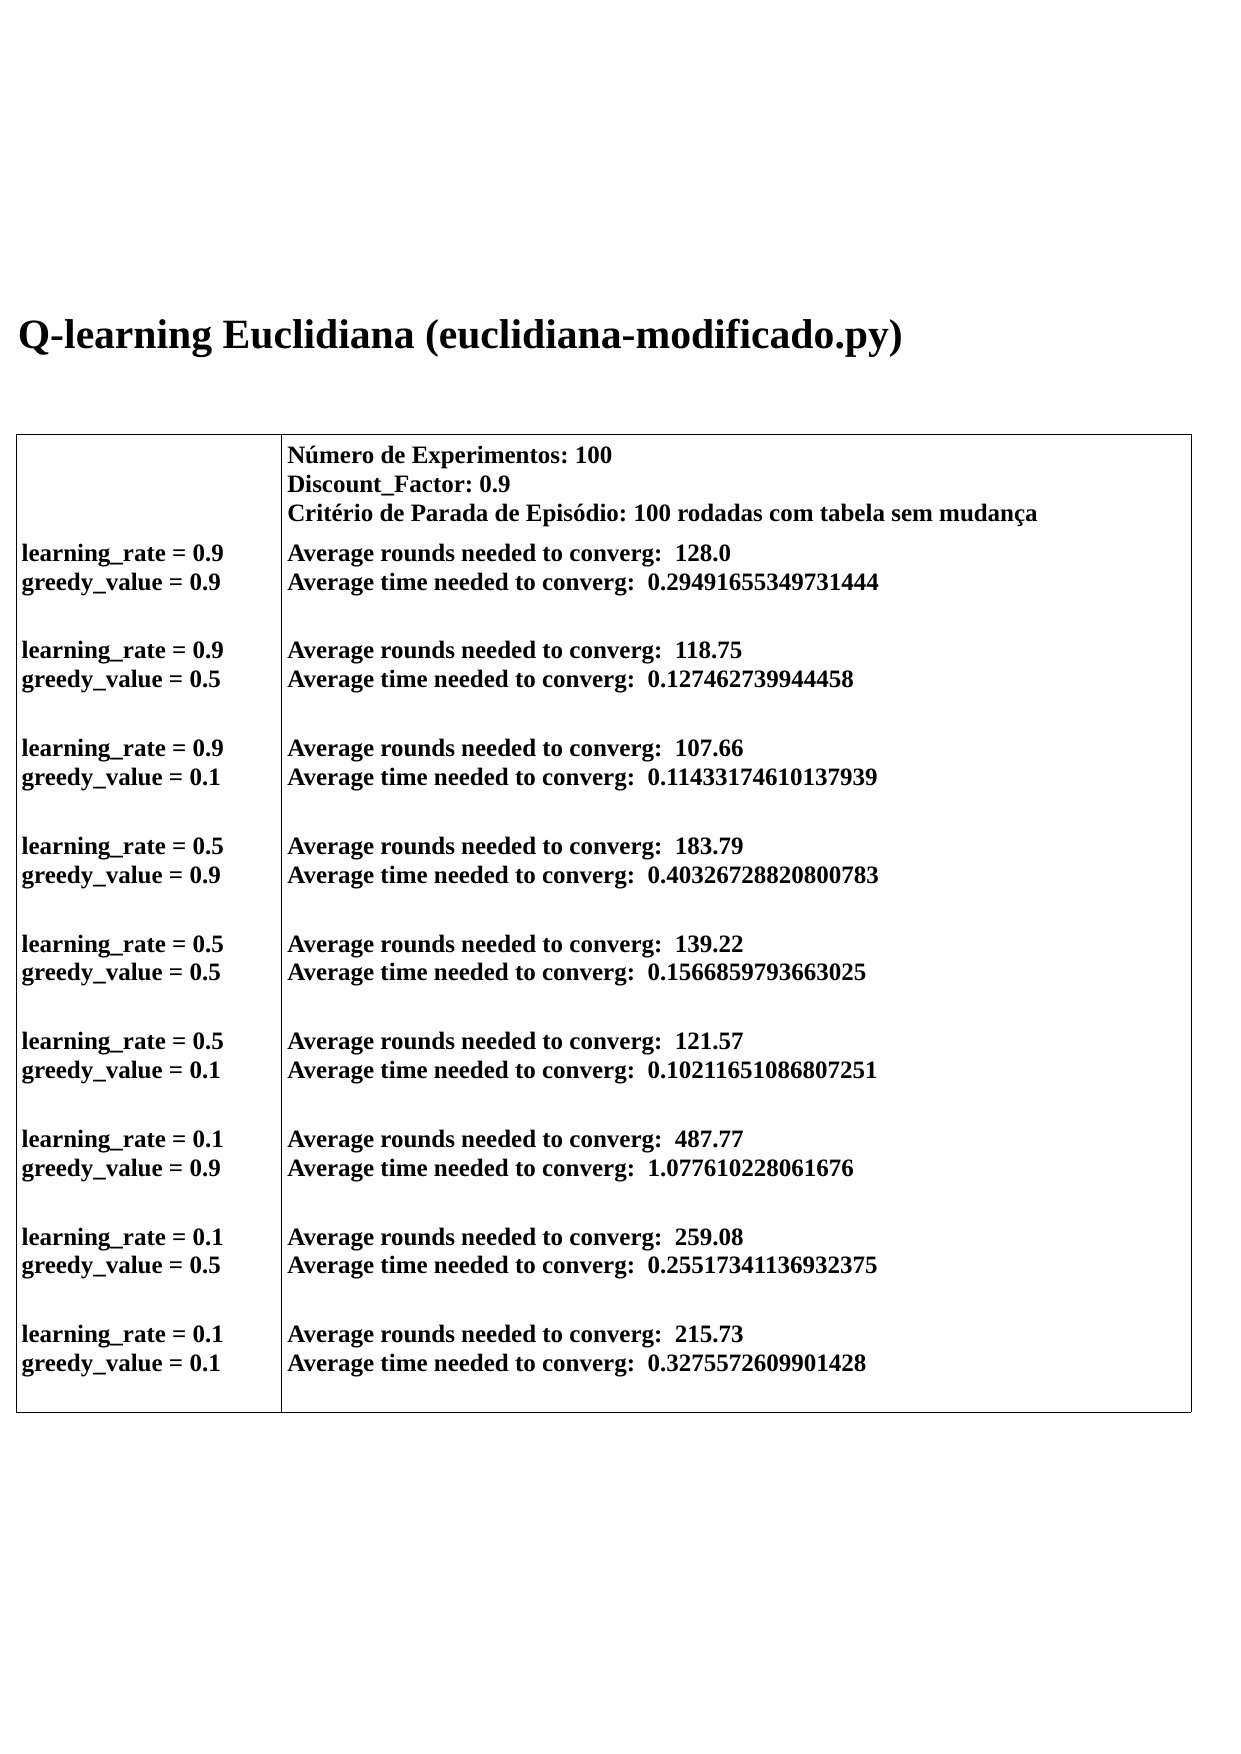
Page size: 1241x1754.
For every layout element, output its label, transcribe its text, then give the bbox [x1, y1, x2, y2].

table_cell learning_rate = 0.5 greedy_value = 0.5 [17, 923, 281, 1021]
table_header [17, 435, 281, 532]
table_cell learning_rate = 0.5 greedy_value = 0.9 [17, 825, 281, 923]
table_cell Average rounds needed to converg: 215.73 Average time needed to converg: 0.3275572609901428 [282, 1314, 1191, 1412]
table_cell Average rounds needed to converg: 107.66 Average time needed to converg: 0.11433174610137939 [282, 728, 1191, 825]
table_cell Average rounds needed to converg: 487.77 Average time needed to converg: 1.077610228061676 [282, 1119, 1191, 1216]
table_cell Average rounds needed to converg: 118.75 Average time needed to converg: 0.127462739944458 [282, 630, 1191, 728]
table_cell learning_rate = 0.9 greedy_value = 0.9 [17, 532, 281, 630]
text Q-learning Euclidiana (euclidiana-modificado.py) [18, 310, 1234, 358]
table_cell learning_rate = 0.1 greedy_value = 0.5 [17, 1216, 281, 1314]
table_cell Average rounds needed to converg: 139.22 Average time needed to converg: 0.1566859793663025 [282, 923, 1191, 1021]
table_cell Average rounds needed to converg: 121.57 Average time needed to converg: 0.10211651086807251 [282, 1021, 1191, 1118]
table_cell learning_rate = 0.9 greedy_value = 0.1 [17, 728, 281, 825]
table_cell Average rounds needed to converg: 128.0 Average time needed to converg: 0.29491655349731444 [282, 532, 1191, 630]
table_header Número de Experimentos: 100 Discount_Factor: 0.9 Critério de Parada de Episódio: 100 rodadas com tabela sem mudança [282, 435, 1191, 532]
table_cell learning_rate = 0.1 greedy_value = 0.9 [17, 1119, 281, 1216]
table_cell Average rounds needed to converg: 259.08 Average time needed to converg: 0.25517341136932375 [282, 1216, 1191, 1314]
table_cell learning_rate = 0.5 greedy_value = 0.1 [17, 1021, 281, 1118]
table_cell Average rounds needed to converg: 183.79 Average time needed to converg: 0.40326728820800783 [282, 825, 1191, 923]
table_cell learning_rate = 0.9 greedy_value = 0.5 [17, 630, 281, 728]
table_cell learning_rate = 0.1 greedy_value = 0.1 [17, 1314, 281, 1412]
